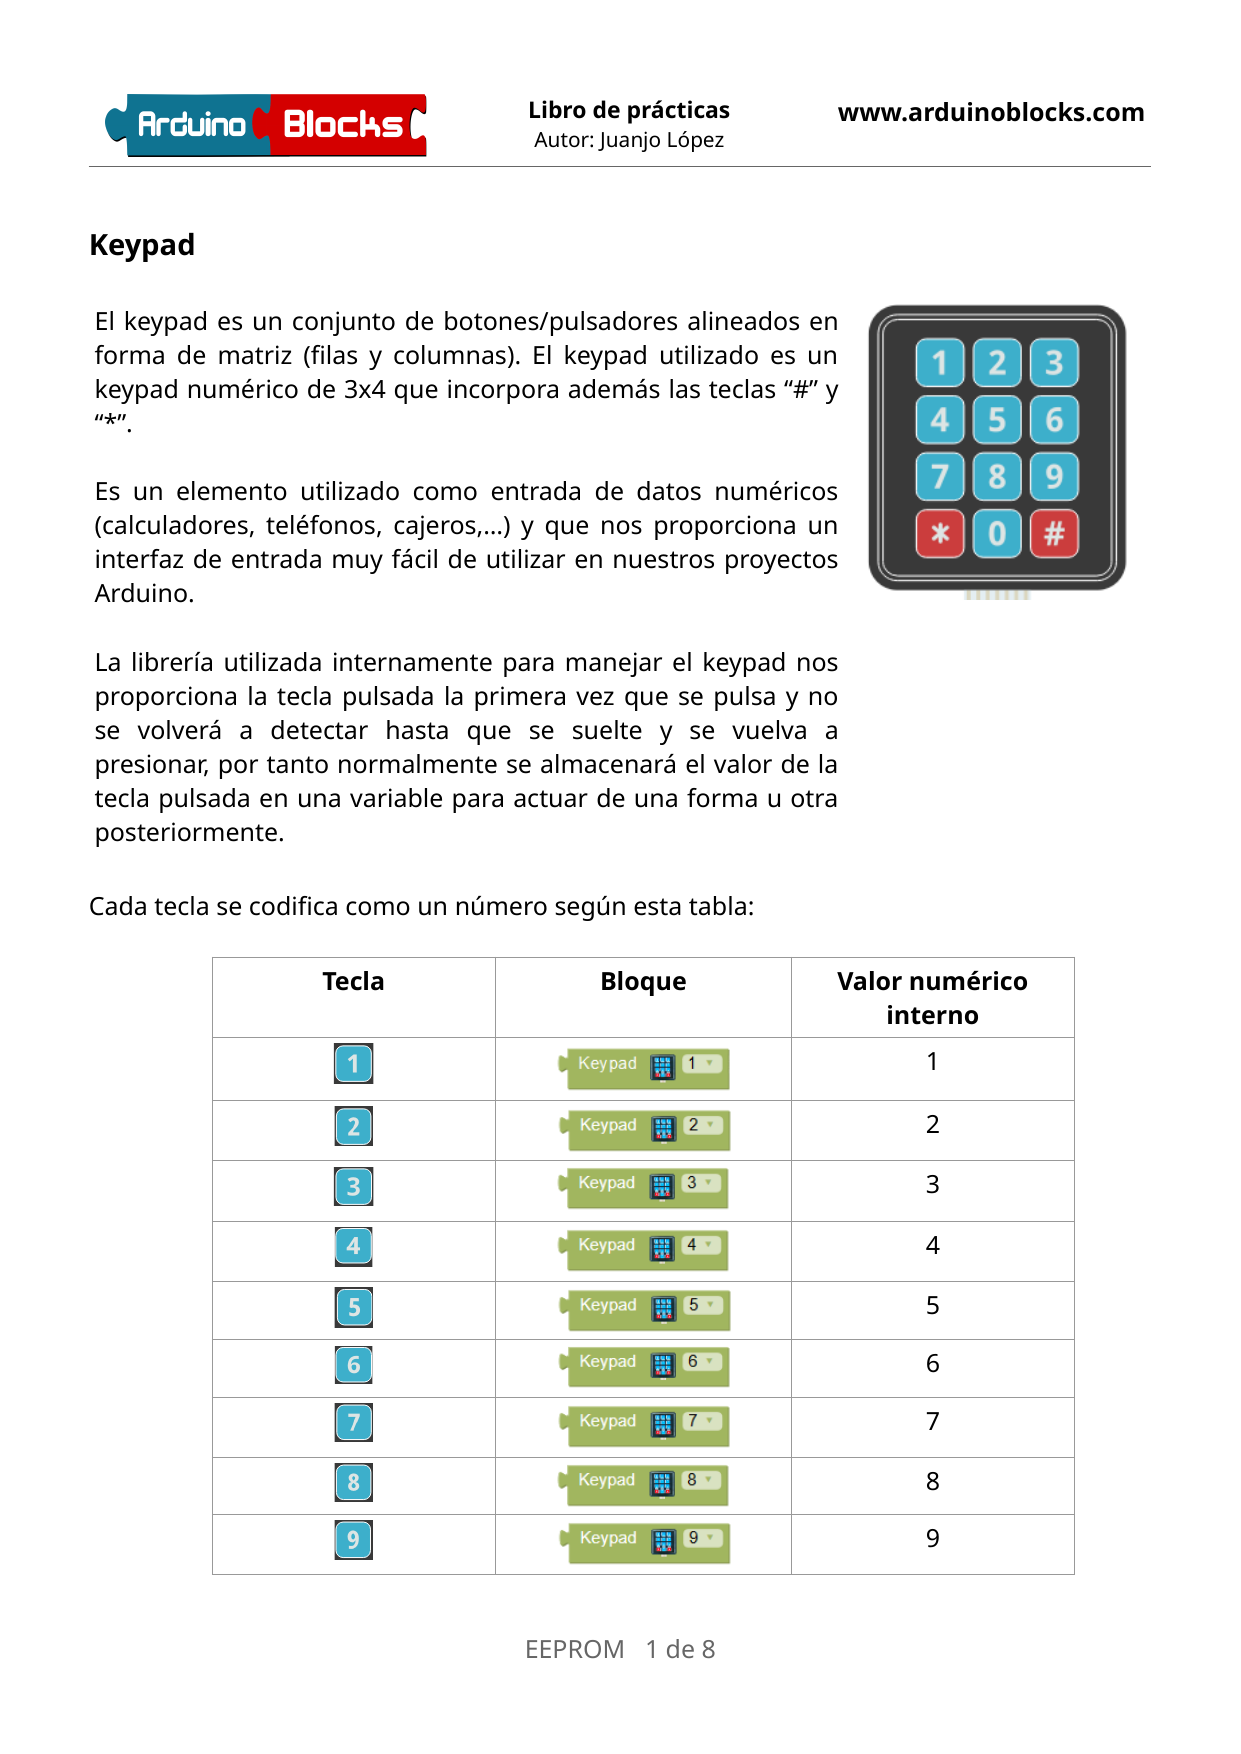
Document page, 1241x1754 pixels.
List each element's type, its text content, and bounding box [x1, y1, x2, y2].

picture [105, 94, 427, 157]
table_cell [213, 1398, 495, 1457]
picture [865, 303, 1132, 600]
table_cell 4 [792, 1222, 1074, 1281]
table_cell [213, 1340, 495, 1397]
table_cell [496, 1458, 791, 1514]
table_cell 1 [792, 1038, 1074, 1100]
picture [554, 1403, 732, 1451]
table_cell 6 [792, 1340, 1074, 1397]
table_cell [496, 1038, 791, 1100]
picture [553, 1287, 733, 1334]
table_cell 2 [792, 1101, 1074, 1160]
picture [553, 1227, 733, 1276]
picture [554, 1463, 732, 1509]
table_header El keypad es un conjunto de botones/pulsadores alineados en forma de matriz (filas y columnas). El keypad utilizado es un keypad numérico de 3x4 que incorpora además las teclas “#” y “*”. Es un elemento utilizado como entrada de datos numéricos (calculadores, teléfonos, cajeros,…) y que nos proporciona un interfaz de entrada muy fácil de utilizar en nuestros proyectos Arduino. La librería utilizada internamente para manejar el keypad nos proporciona la tecla pulsada la primera vez que se pulsa y no se volverá a detectar hasta que se suelte y se vuelva a presionar, por tanto normalmente se almacenará el valor de la tecla pulsada en una variable para actuar de una forma u otra posteriormente. [89, 298, 845, 854]
table_cell [496, 1398, 791, 1457]
picture [552, 1106, 734, 1155]
picture [334, 1463, 373, 1502]
table_cell [496, 1101, 791, 1160]
table_cell 9 [792, 1515, 1074, 1574]
table_cell 3 [792, 1161, 1074, 1221]
picture [334, 1403, 373, 1442]
picture [334, 1520, 373, 1560]
table_cell [496, 1340, 791, 1397]
table_cell [496, 1161, 791, 1221]
picture [334, 1227, 373, 1267]
table_cell 5 [792, 1282, 1074, 1339]
table_cell [496, 1222, 791, 1281]
table_header Valor numérico interno [792, 958, 1074, 1037]
table_cell [213, 1515, 495, 1574]
picture [553, 1167, 733, 1215]
table_cell [213, 1222, 495, 1281]
picture [333, 1167, 374, 1206]
table_cell [213, 1161, 495, 1221]
table_header [845, 298, 1152, 854]
picture [334, 1287, 373, 1328]
picture [552, 1043, 734, 1095]
picture [555, 1346, 732, 1391]
table_cell [213, 1458, 495, 1514]
table_cell [496, 1282, 791, 1339]
table_cell [496, 1515, 791, 1574]
picture [333, 1043, 374, 1084]
table_cell 7 [792, 1398, 1074, 1457]
text Keypad [88, 224, 1152, 264]
table_cell 8 [792, 1458, 1074, 1514]
table_cell [213, 1101, 495, 1160]
picture [550, 1520, 736, 1569]
picture [334, 1346, 373, 1384]
table_cell [213, 1038, 495, 1100]
picture [334, 1106, 373, 1146]
text Cada tecla se codifica como un número según esta tabla: [88, 888, 1152, 922]
table_header Bloque [496, 958, 791, 1037]
table_cell [213, 1282, 495, 1339]
table_header Tecla [213, 958, 495, 1037]
